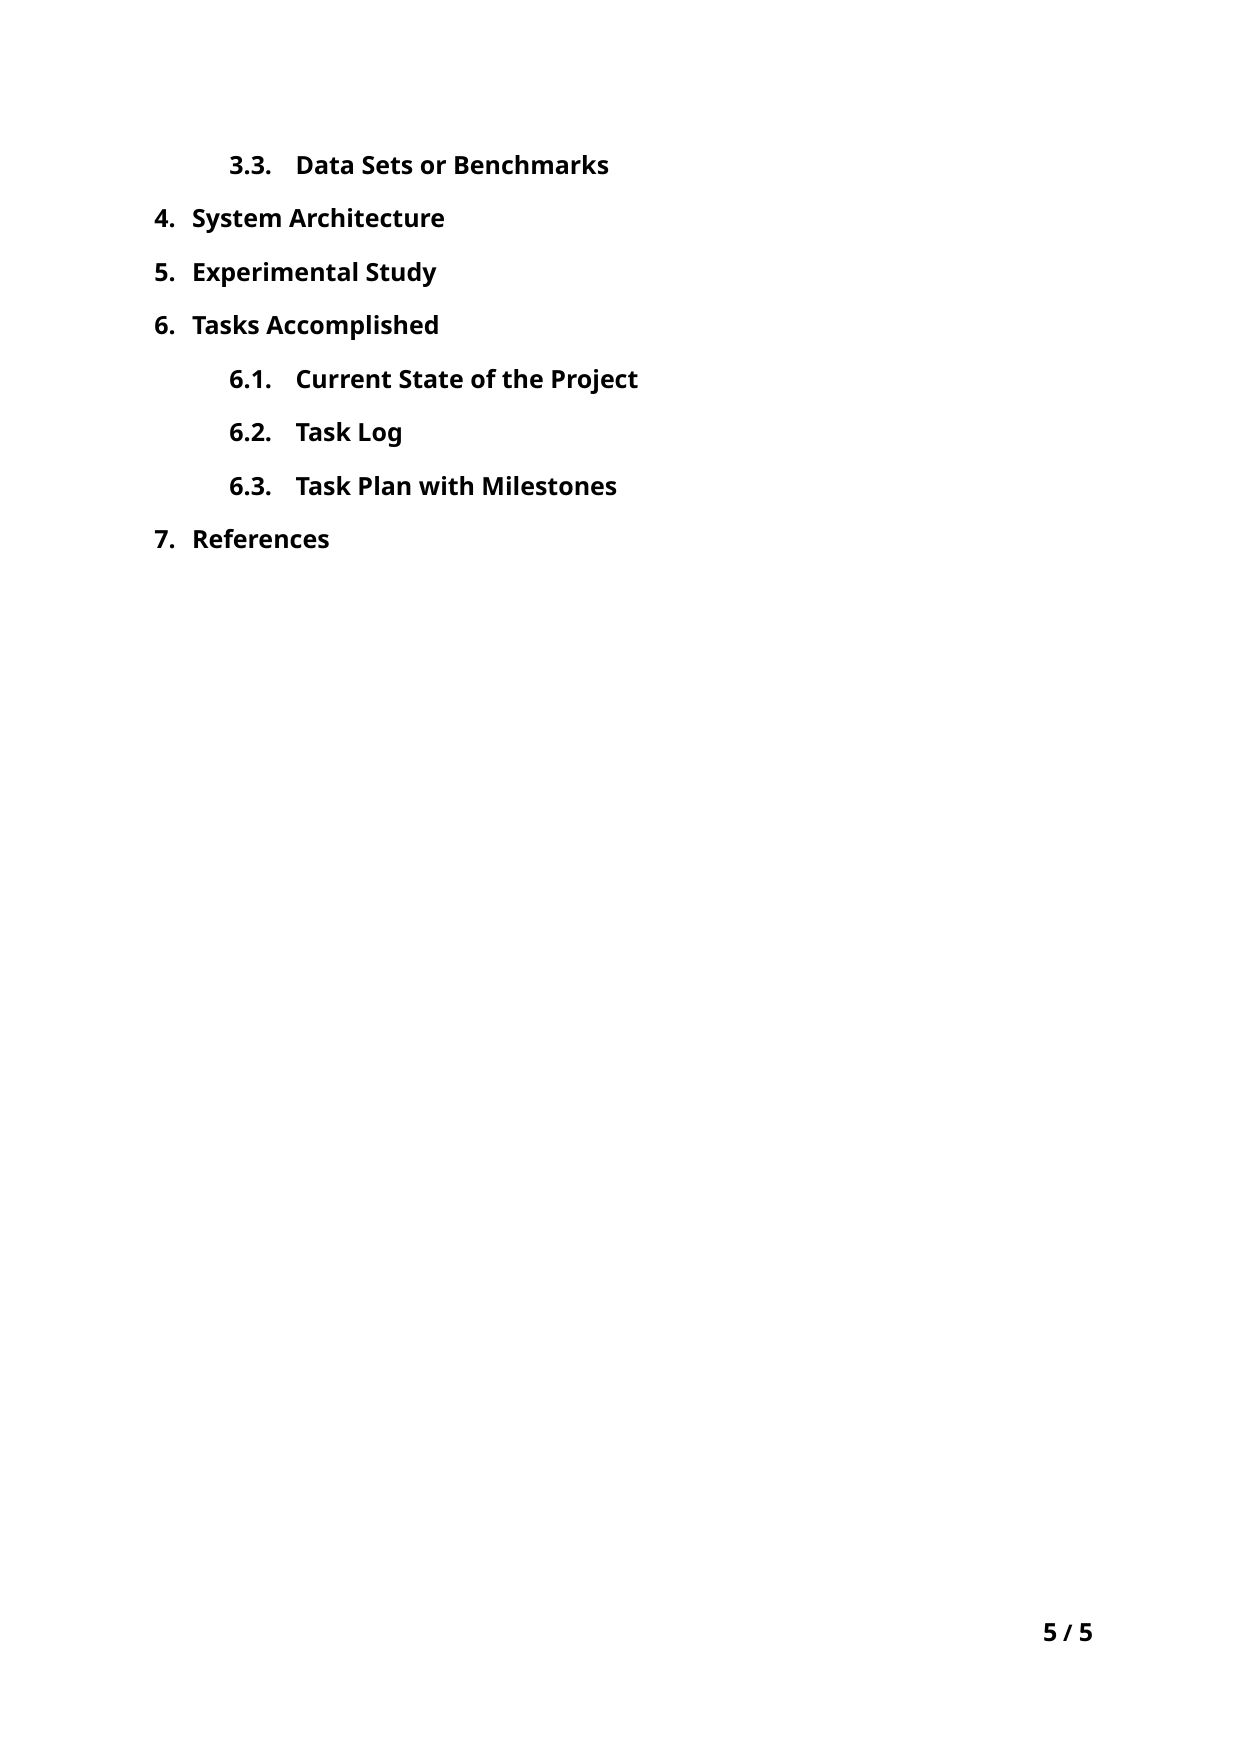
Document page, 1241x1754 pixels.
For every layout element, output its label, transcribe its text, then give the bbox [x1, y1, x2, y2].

list Current State of the Project [223, 361, 1093, 395]
list Data Sets or Benchmarks [223, 148, 1093, 182]
list System Architecture [148, 201, 1093, 235]
list Task Plan with Milestones [223, 468, 1093, 502]
list Experimental Study [148, 254, 1093, 288]
list References [148, 522, 1093, 556]
list Tasks Accomplished [148, 308, 1093, 342]
list Task Log [223, 415, 1093, 449]
